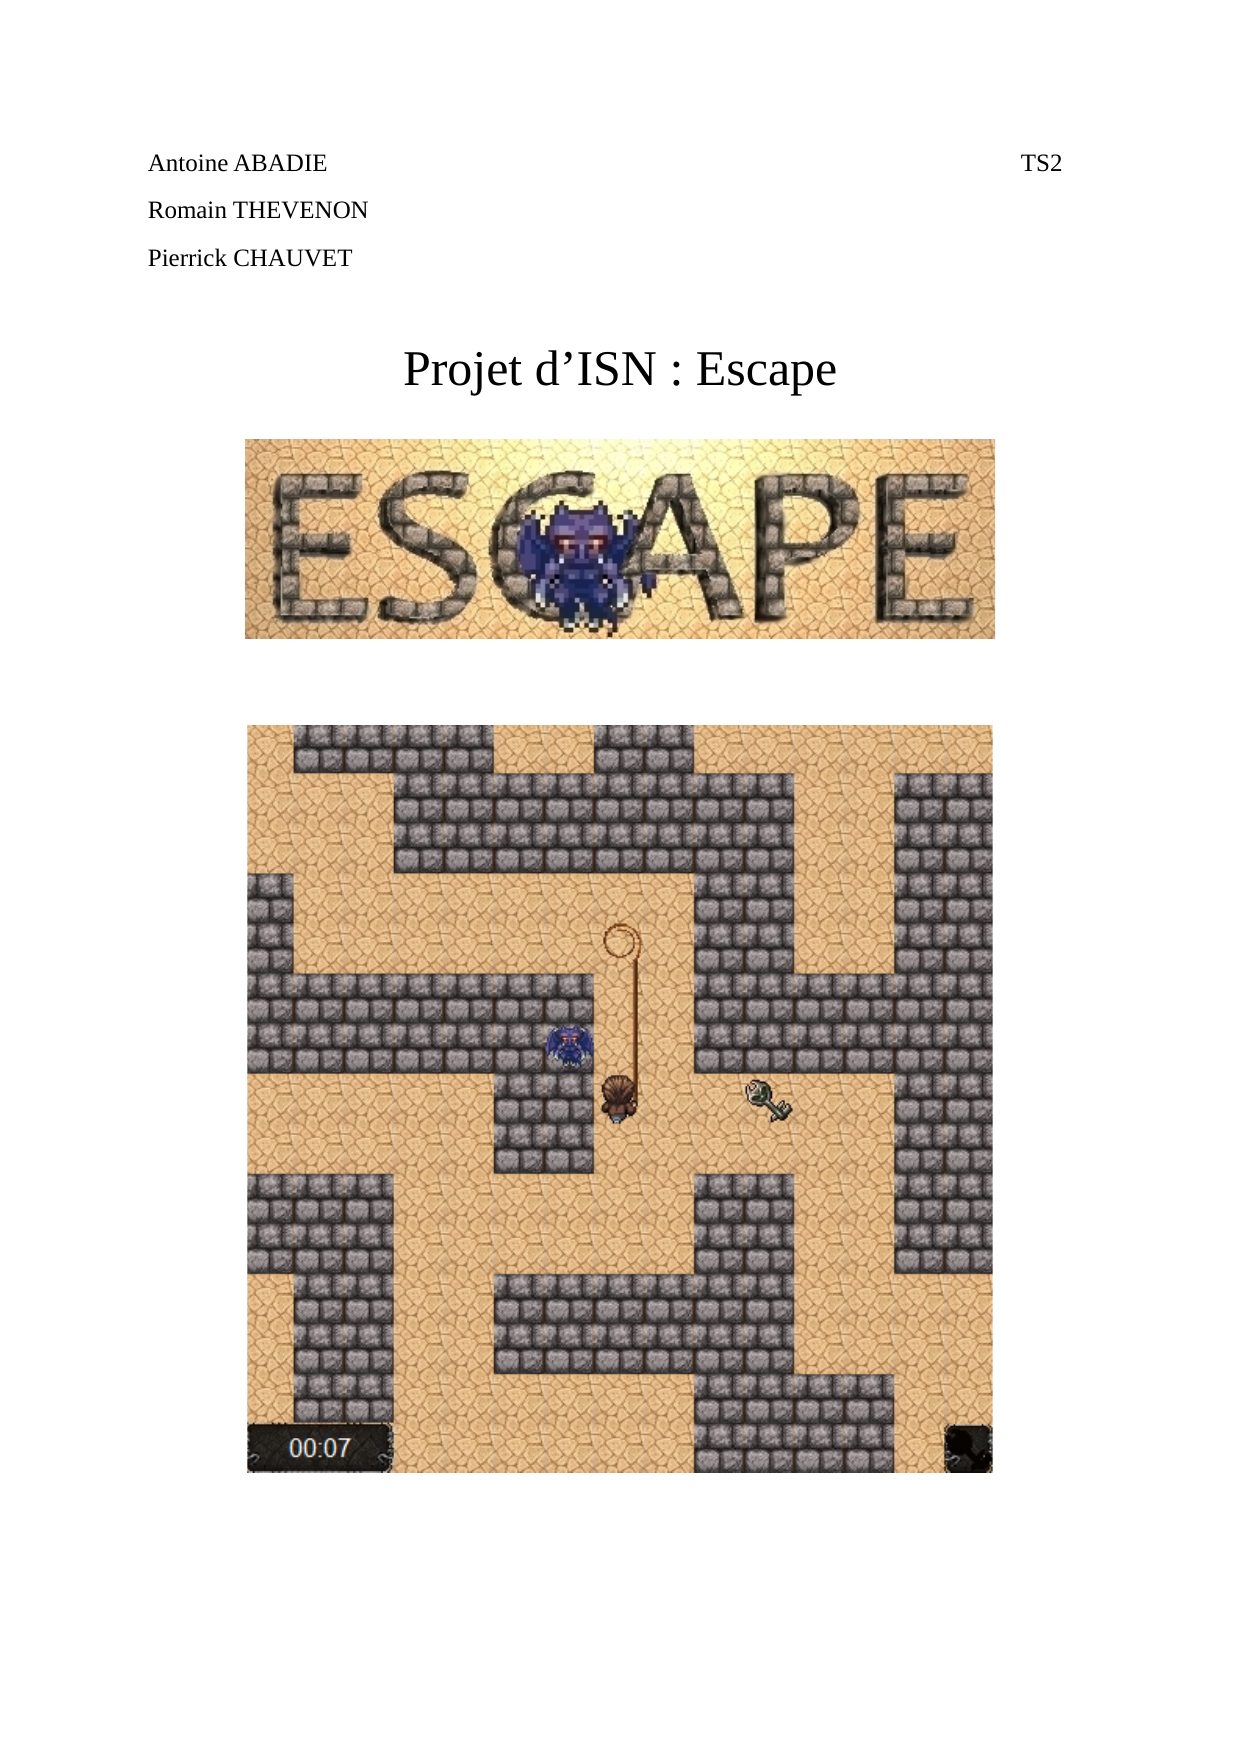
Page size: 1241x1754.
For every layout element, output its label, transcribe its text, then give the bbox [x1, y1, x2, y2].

text Pierrick CHAUVET [148, 243, 1093, 272]
text Romain THEVENON [148, 195, 1093, 224]
picture [247, 725, 993, 1473]
picture [245, 439, 995, 639]
text Projet d’ISN : Escape [148, 338, 1093, 396]
text Antoine ABADIE TS2 [148, 148, 1093, 176]
